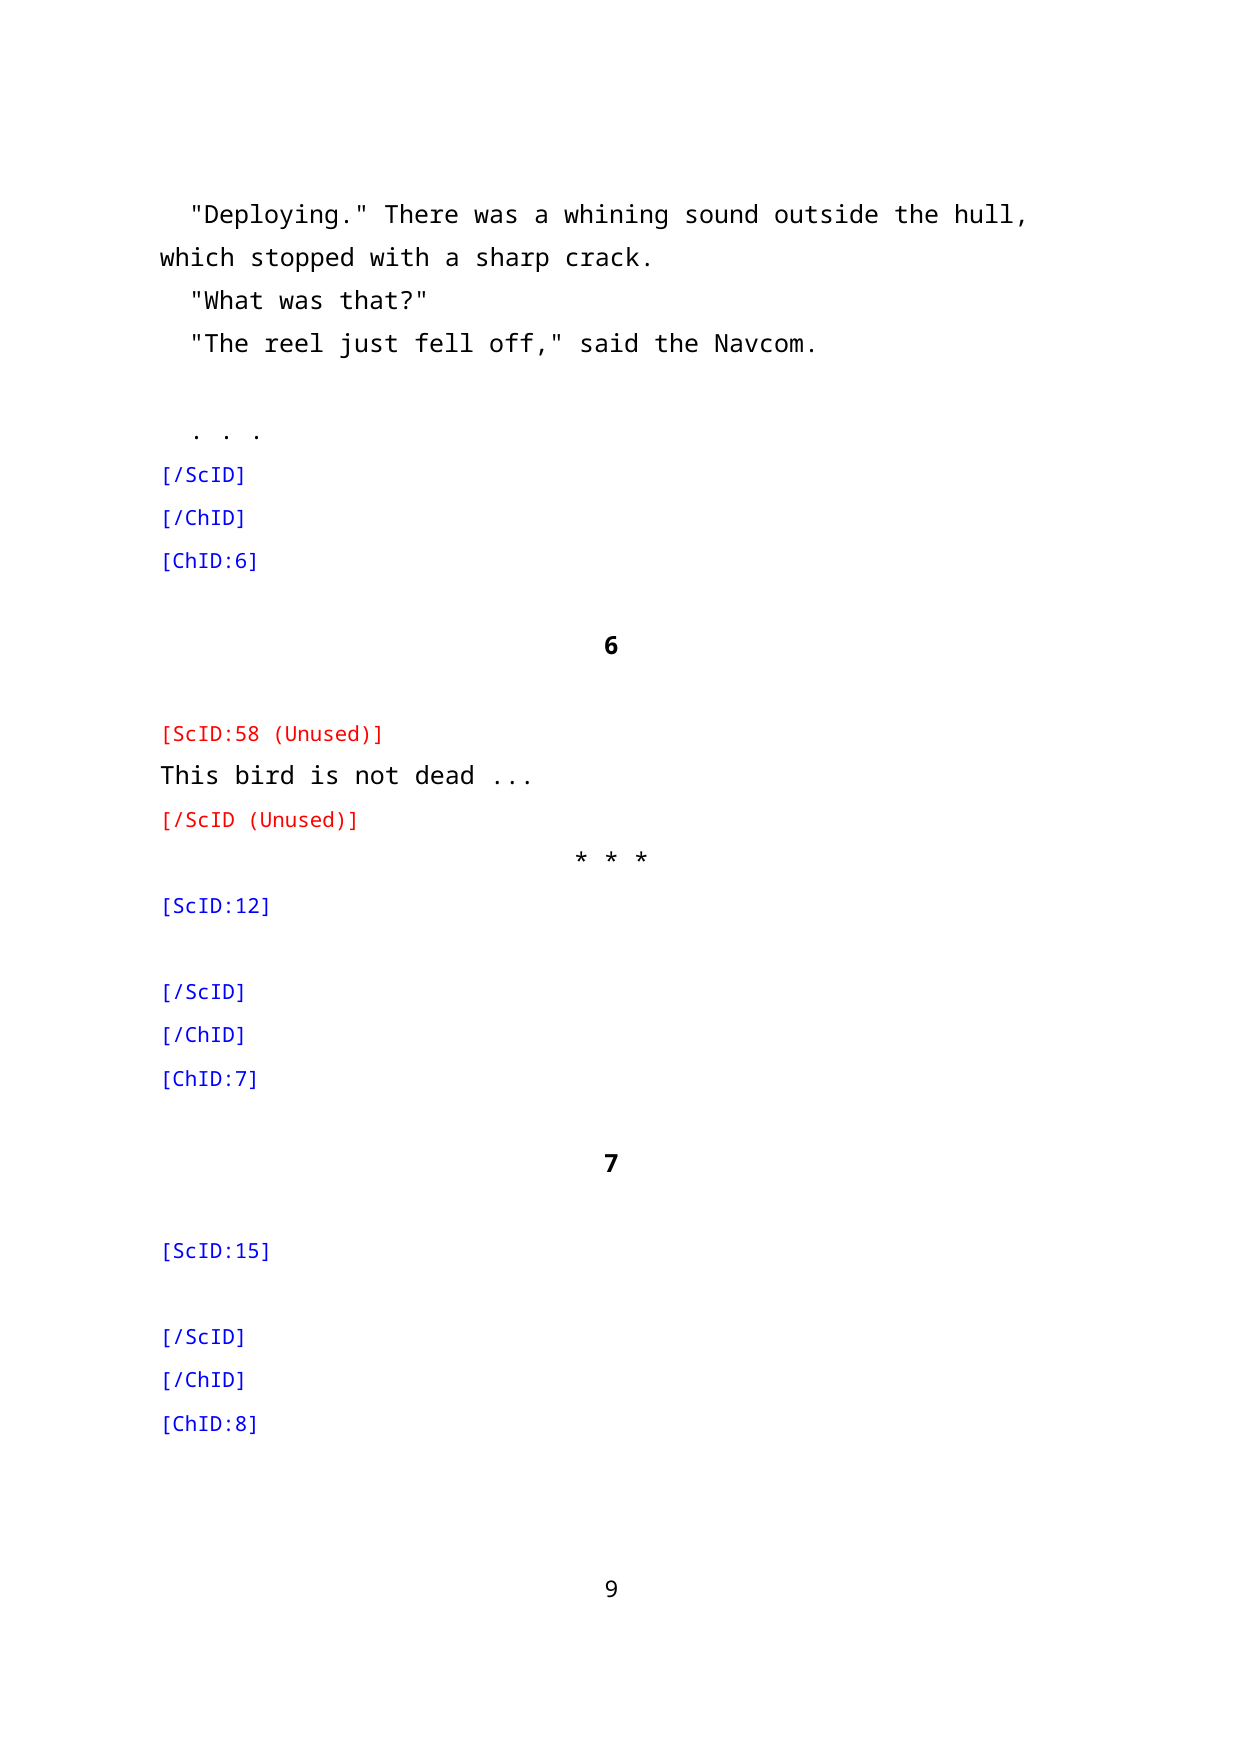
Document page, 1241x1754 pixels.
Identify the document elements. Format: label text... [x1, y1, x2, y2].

text [ScID:15] [159, 1224, 1063, 1267]
text [ChID:8] [159, 1396, 1063, 1439]
subtitle 6 [159, 620, 1063, 663]
text [/ChID] [159, 1353, 1063, 1396]
text [ChID:6] [159, 534, 1063, 577]
text "Deploying." There was a whining sound outside the hull, which stopped with a sharp crack. [159, 189, 1063, 275]
text [/ScID] [159, 448, 1063, 491]
text "What was that?" [159, 275, 1063, 318]
text "The reel just fell off," said the Navcom. [159, 318, 1063, 361]
text [/ScID] [159, 1310, 1063, 1353]
text . . . [159, 404, 1063, 448]
text [ScID:12] [159, 879, 1063, 922]
text [/ChID] [159, 491, 1063, 534]
text [ScID:58 (Unused)] [159, 706, 1063, 749]
text [/ScID (Unused)] [159, 793, 1063, 836]
subtitle * * * [159, 836, 1063, 879]
subtitle 7 [159, 1138, 1063, 1181]
text [/ScID] [159, 965, 1063, 1008]
text This bird is not dead ... [159, 749, 1063, 793]
text [ChID:7] [159, 1051, 1063, 1094]
text [/ChID] [159, 1008, 1063, 1051]
